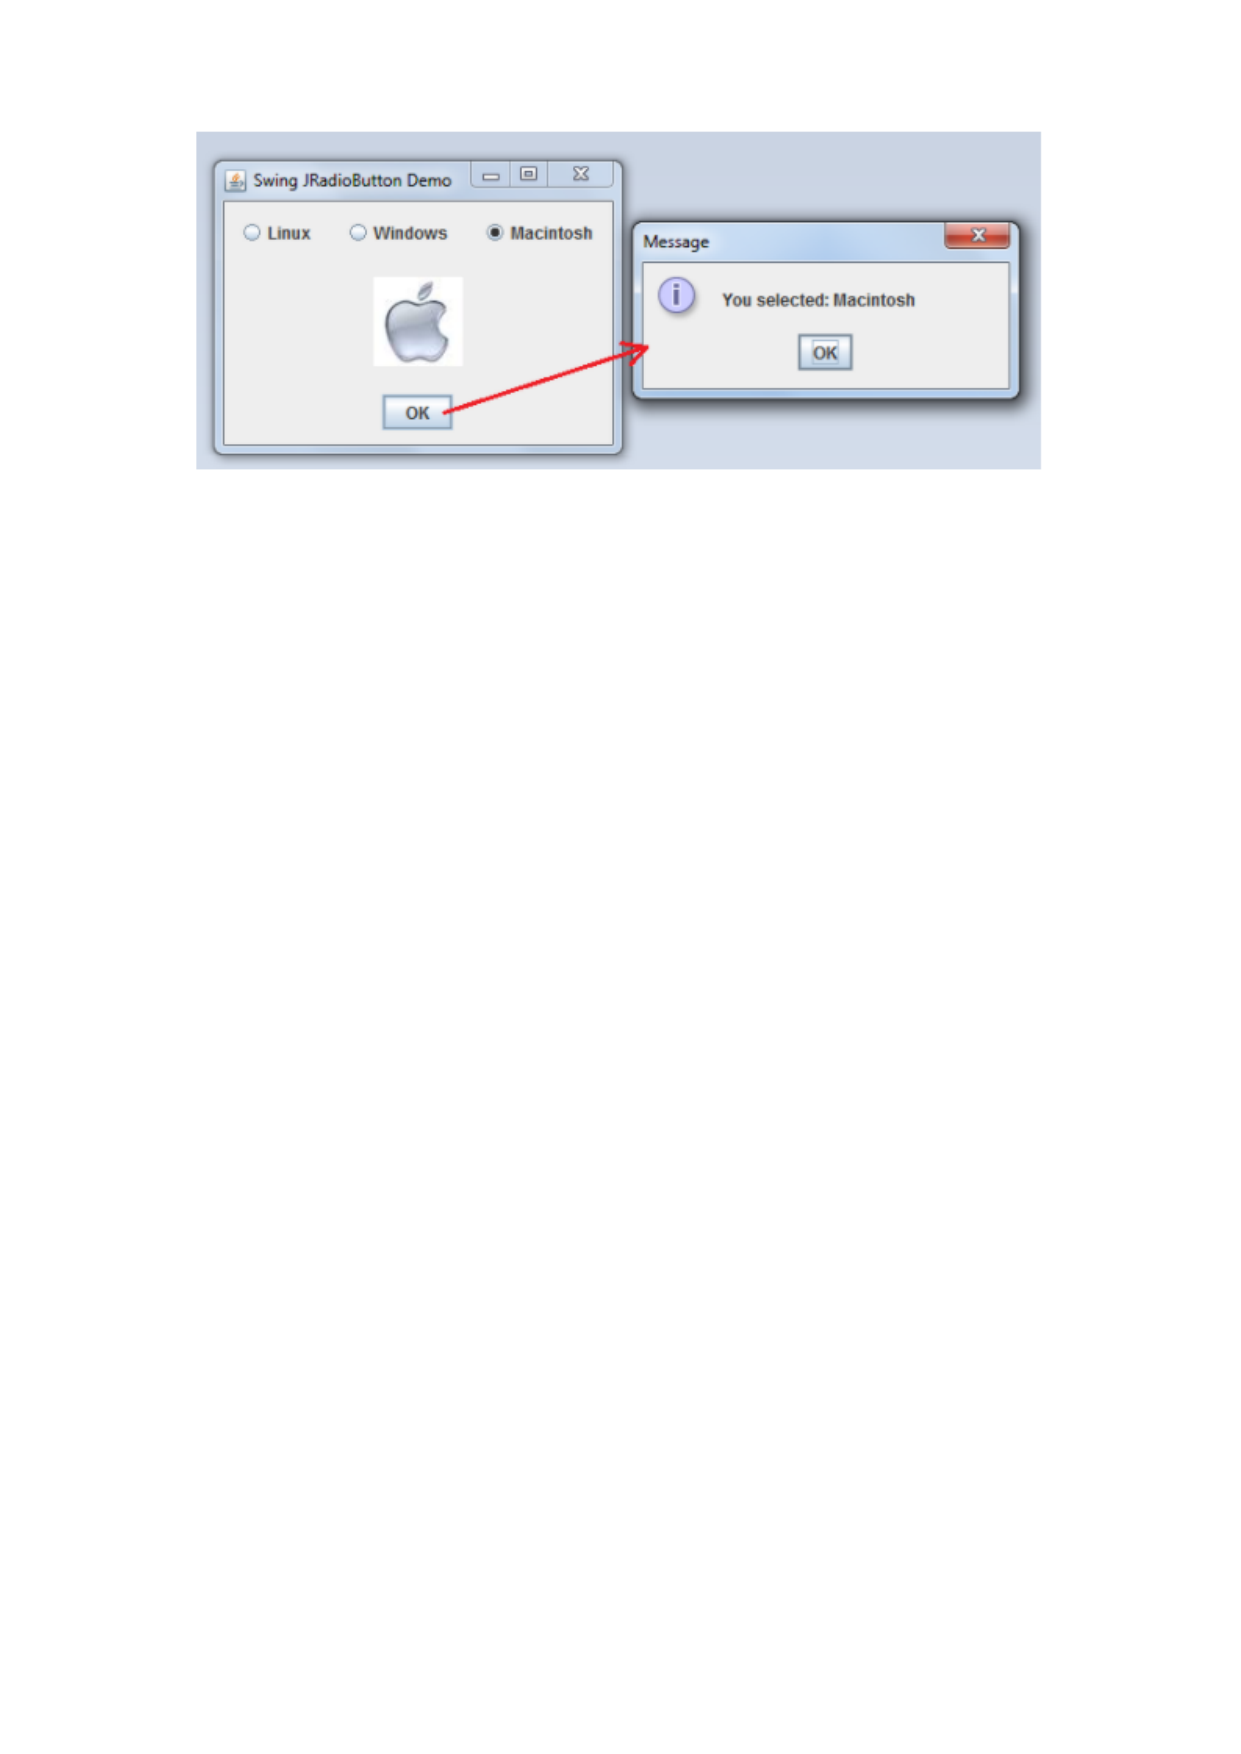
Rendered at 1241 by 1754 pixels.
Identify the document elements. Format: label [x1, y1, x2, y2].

picture [170, 118, 1071, 479]
